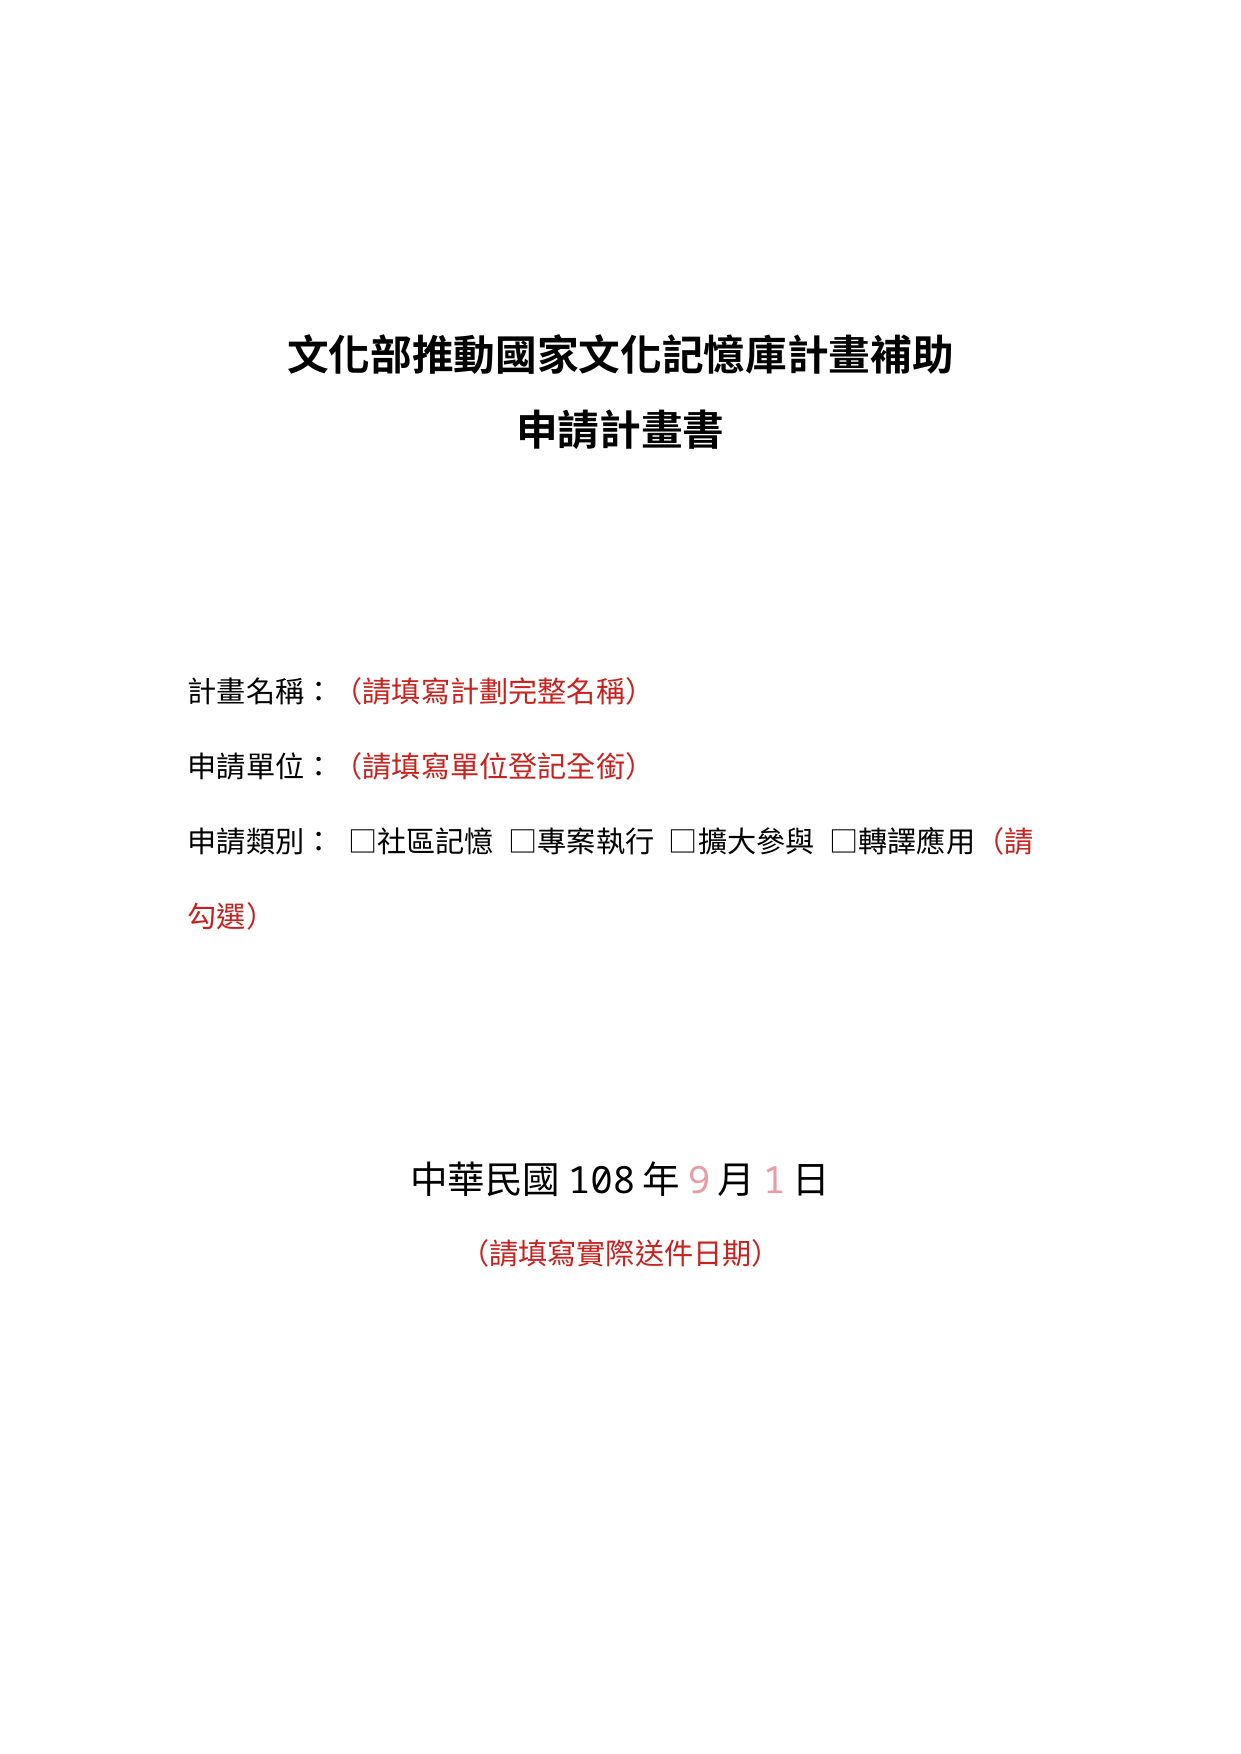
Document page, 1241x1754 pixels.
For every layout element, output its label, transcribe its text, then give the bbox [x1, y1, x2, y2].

text 申請單位：（請填寫單位登記全銜） [187, 727, 1053, 802]
text 計畫名稱：（請填寫計劃完整名稱） [187, 652, 1053, 727]
text 中華民國108年9月1日 （請填寫實際送件日期） [187, 1139, 1053, 1289]
text 申請類別： □社區記憶 □專案執行 □擴大參與 □轉譯應用（請勾選） [187, 802, 1053, 952]
text 文化部推動國家文化記憶庫計畫補助 申請計畫書 [187, 314, 1053, 464]
